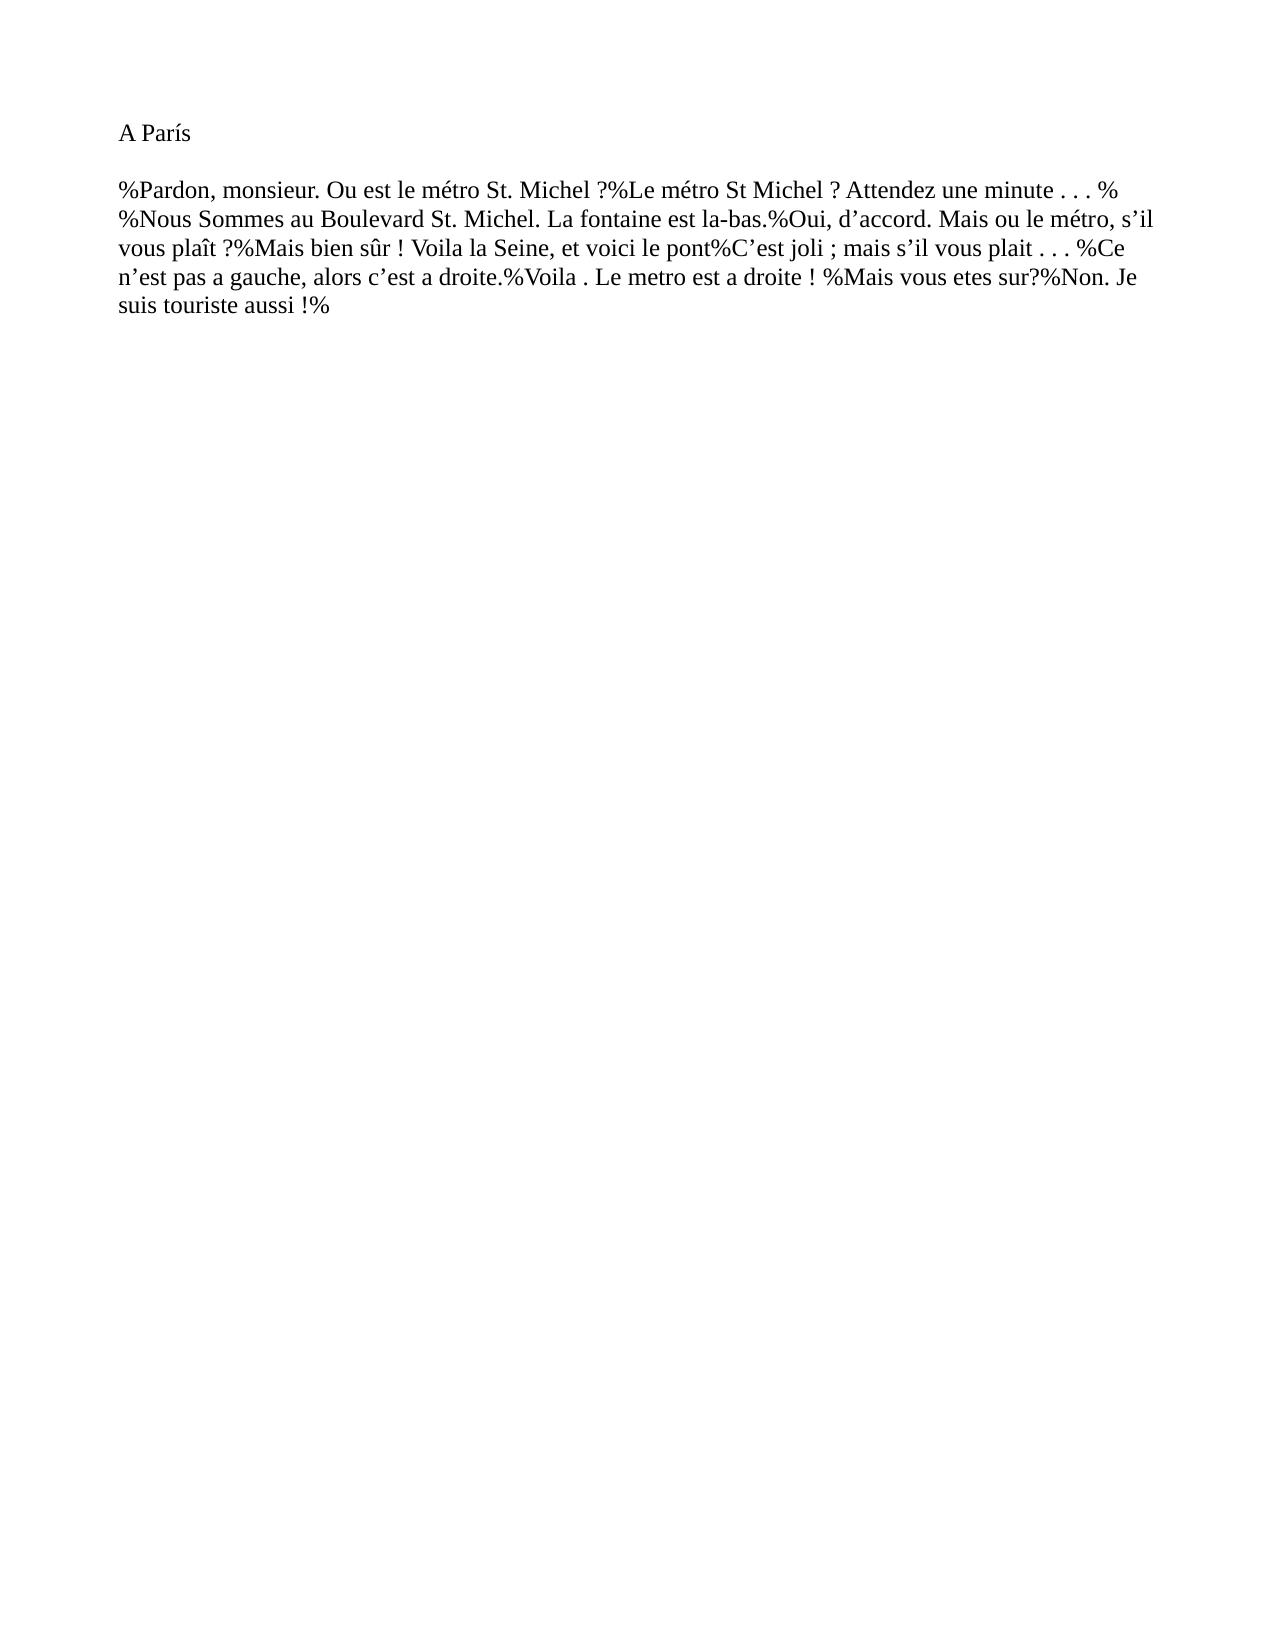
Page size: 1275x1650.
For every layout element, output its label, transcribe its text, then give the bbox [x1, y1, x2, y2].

text A París [118, 118, 1157, 147]
text %Pardon, monsieur. Ou est le métro St. Michel ?%Le métro St Michel ? Attendez une minute . . . % [118, 176, 1157, 204]
text %Nous Sommes au Boulevard St. Michel. La fontaine est la-bas.%Oui, d’accord. Mais ou le métro, s’il vous plaît ?%Mais bien sûr ! Voila la Seine, et voici le pont%C’est joli ; mais s’il vous plait . . . %Ce n’est pas a gauche, alors c’est a droite.%Voila . Le metro est a droite ! %Mais vous etes sur?%Non. Je suis touriste aussi !% [118, 204, 1157, 319]
